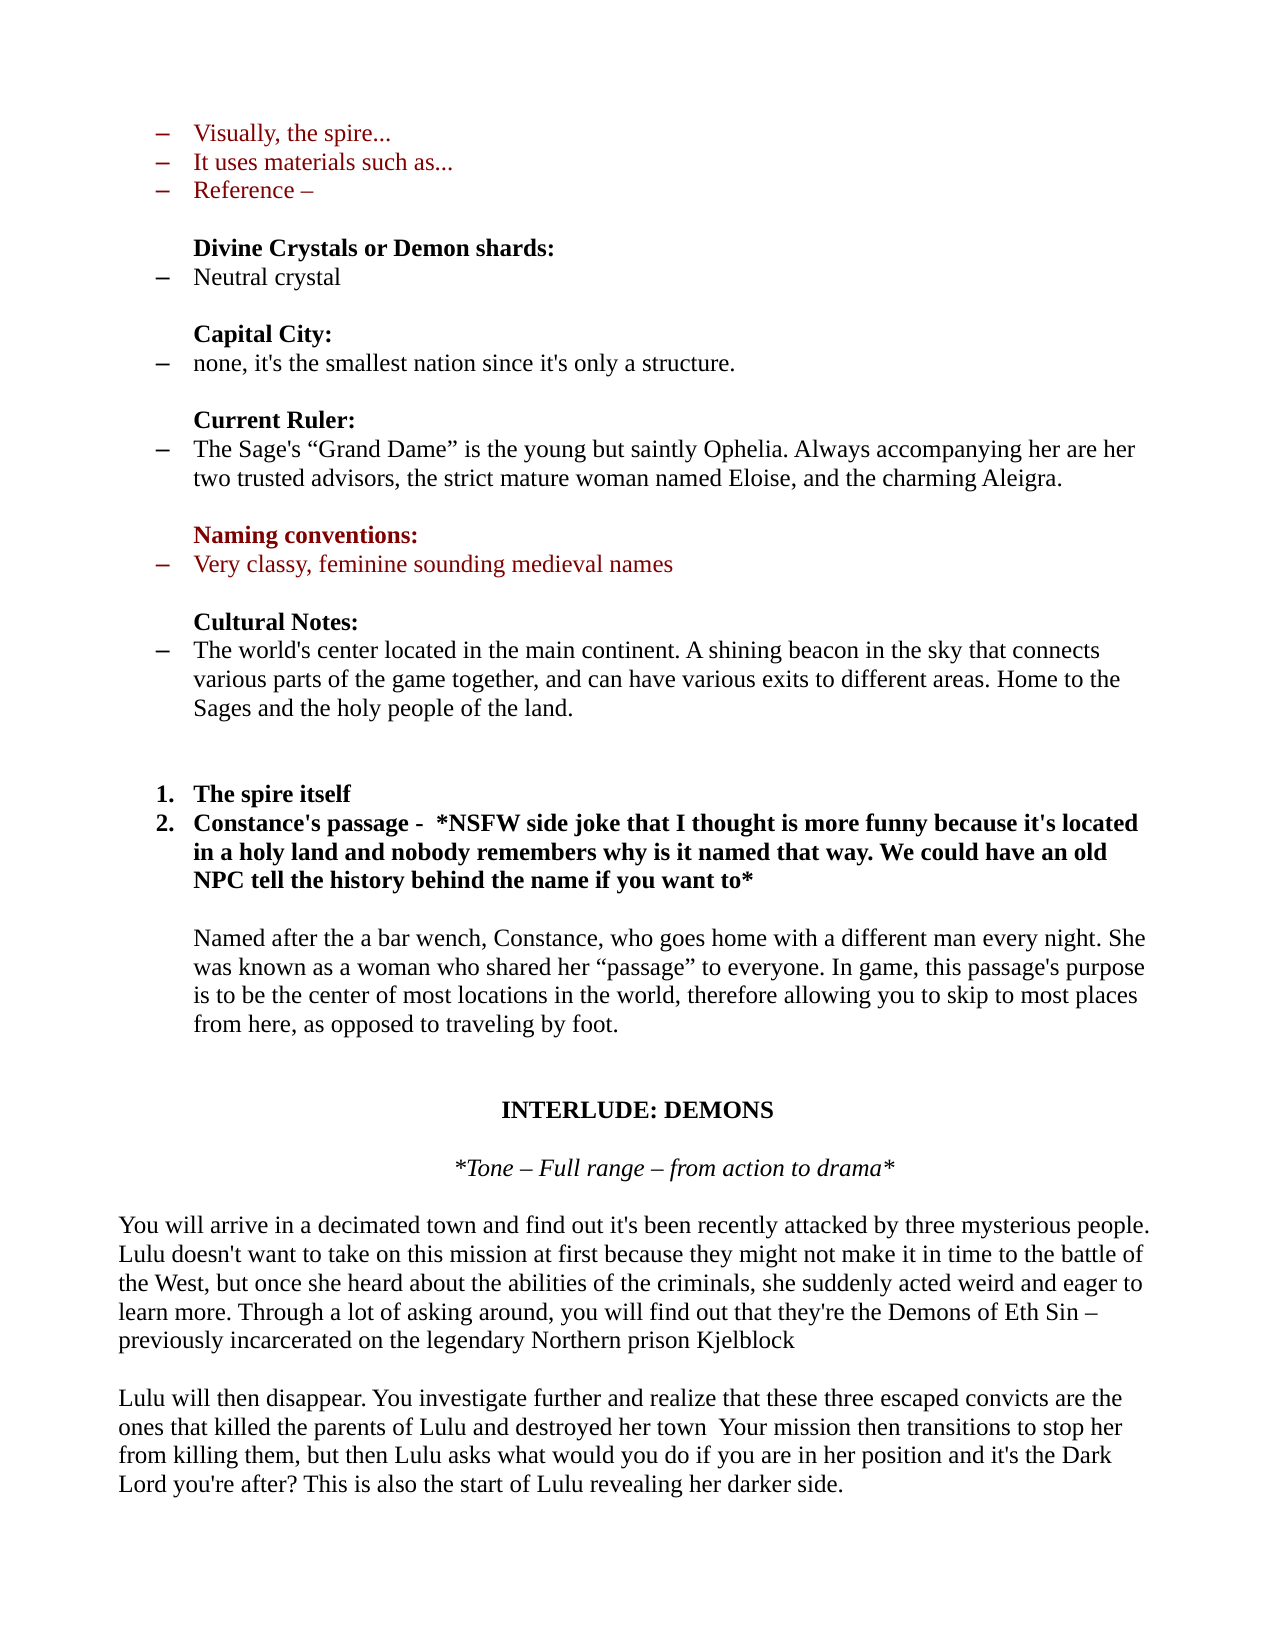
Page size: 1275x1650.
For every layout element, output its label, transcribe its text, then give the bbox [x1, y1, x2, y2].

list Current Ruler: [156, 406, 1157, 434]
text INTERLUDE: DEMONS [118, 1096, 1157, 1124]
list Divine Crystals or Demon shards: [156, 233, 1157, 262]
list Cultural Notes: [156, 607, 1157, 636]
list *Tone – Full range – from action to drama* [156, 1153, 1157, 1182]
list Named after the a bar wench, Constance, who goes home with a different man every night. She was known as a woman who shared her “passage” to everyone. In game, this passage's purpose is to be the center of most locations in the world, therefore allowing you to skip to most places from here, as opposed to traveling by foot. [156, 923, 1157, 1038]
text Lulu will then disappear. You investigate further and realize that these three escaped convicts are the ones that killed the parents of Lulu and destroyed her town Your mission then transitions to stop her from killing them, but then Lulu asks what would you do if you are in her position and it's the Dark Lord you're after? This is also the start of Lulu revealing her darker side. [118, 1383, 1157, 1498]
list Naming conventions: [156, 521, 1157, 549]
list Visually, the spire... [156, 118, 1157, 147]
text You will arrive in a decimated town and find out it's been recently attacked by three mysterious people. Lulu doesn't want to take on this mission at first because they might not make it in time to the battle of the West, but once she heard about the abilities of the criminals, she suddenly acted weird and eager to learn more. Through a lot of asking around, you will find out that they're the Demons of Eth Sin – previously incarcerated on the legendary Northern prison Kjelblock [118, 1211, 1157, 1354]
list Very classy, feminine sounding medieval names [156, 549, 1157, 578]
list It uses materials such as... [156, 147, 1157, 176]
list none, it's the smallest nation since it's only a structure. [156, 348, 1157, 377]
list The world's center located in the main continent. A shining beacon in the sky that connects various parts of the game together, and can have various exits to different areas. Home to the Sages and the holy people of the land. [156, 636, 1157, 722]
list The Sage's “Grand Dame” is the young but saintly Ophelia. Always accompanying her are her two trusted advisors, the strict mature woman named Eloise, and the charming Aleigra. [156, 434, 1157, 492]
list Capital City: [156, 319, 1157, 348]
list The spire itself [156, 779, 1157, 808]
list Constance's passage - *NSFW side joke that I thought is more funny because it's located in a holy land and nobody remembers why is it named that way. We could have an old NPC tell the history behind the name if you want to* [156, 808, 1157, 894]
list Neutral crystal [156, 262, 1157, 291]
list Reference – [156, 176, 1157, 204]
